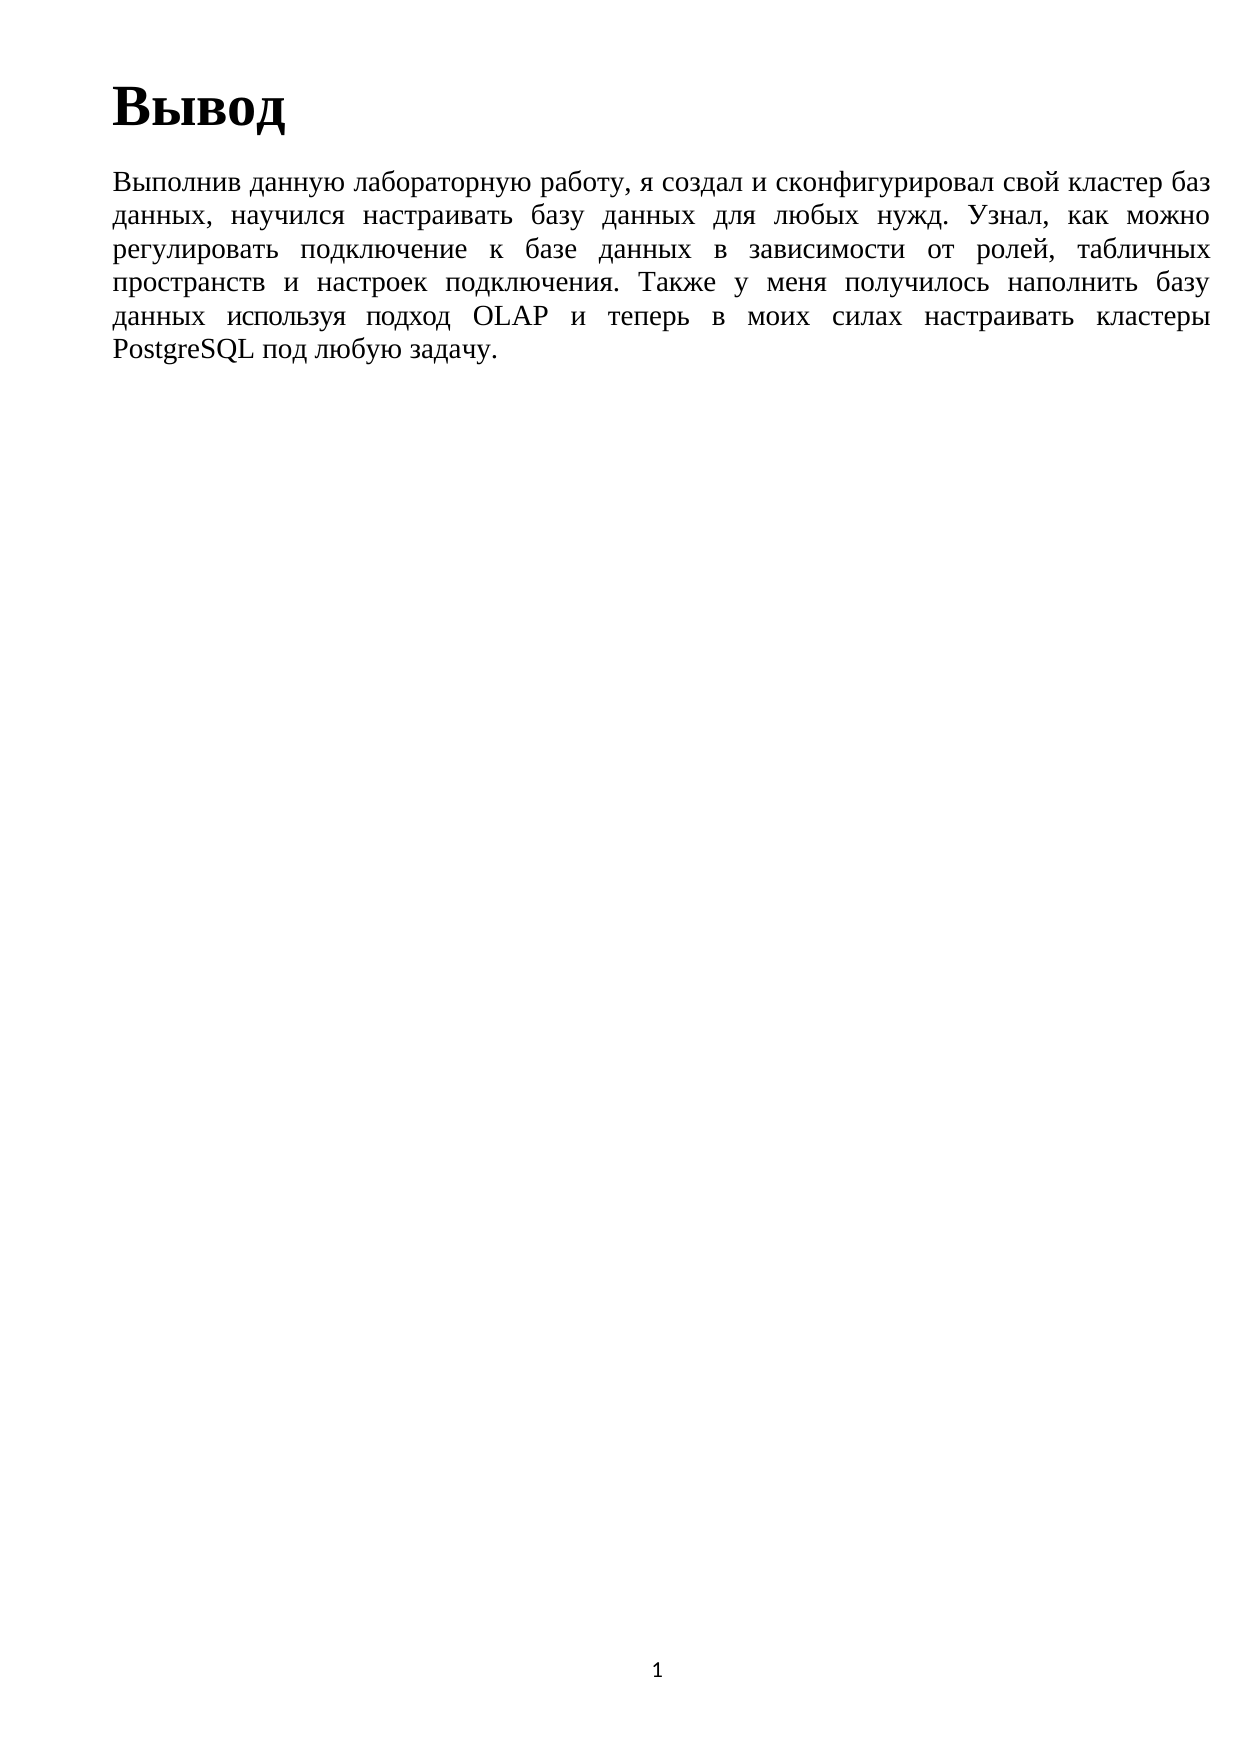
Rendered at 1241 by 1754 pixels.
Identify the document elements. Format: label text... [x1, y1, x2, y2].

text Выполнив данную лабораторную работу, я создал и сконфигурировал свой кластер баз данных, научился настраивать базу данных для любых нужд. Узнал, как можно регулировать подключение к базе данных в зависимости от ролей, табличных пространств и настроек подключения. Также у меня получилось наполнить базу данных используя подход OLAP и теперь в моих силах настраивать кластеры PostgreSQL под любую задачу. [112, 164, 1211, 365]
subtitle Вывод [112, 71, 1211, 138]
